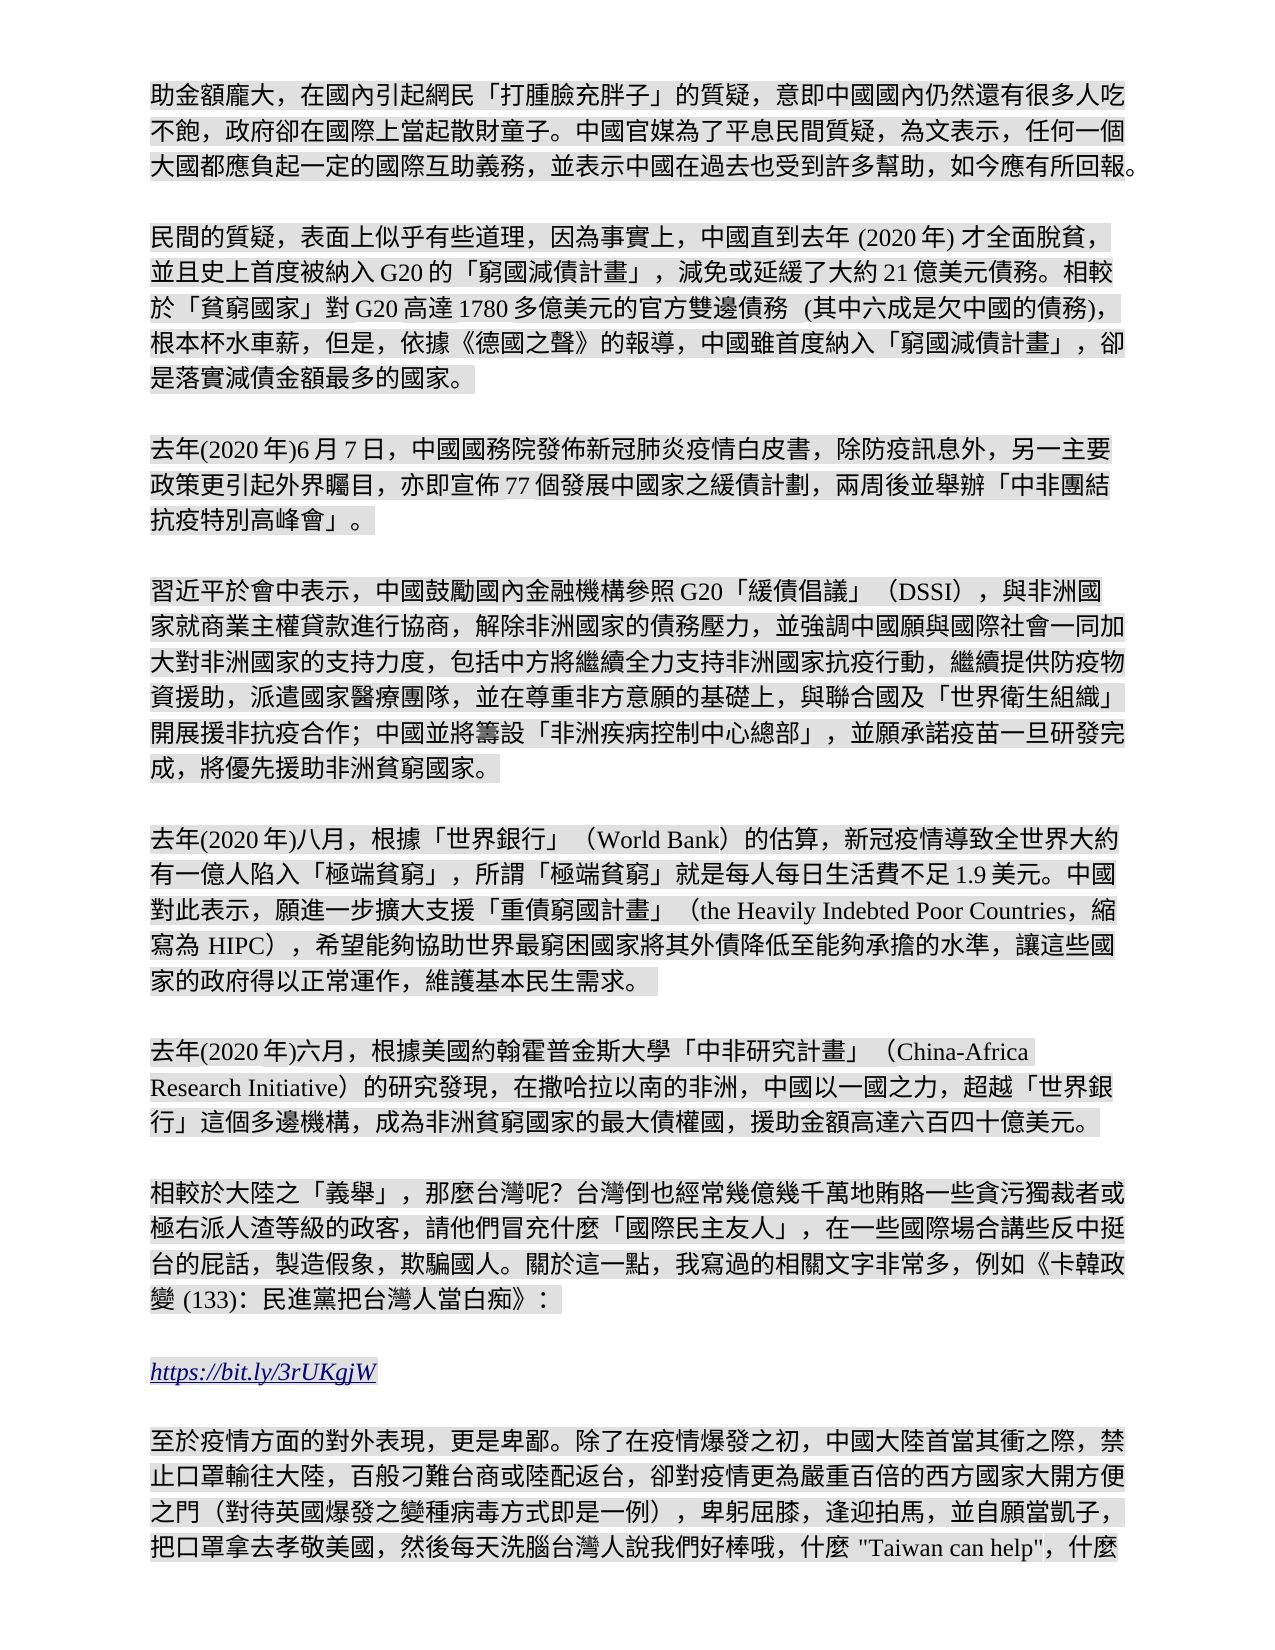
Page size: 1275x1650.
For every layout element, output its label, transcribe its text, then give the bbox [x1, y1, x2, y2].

text 告別一個舊時代 陳真 2021. 01. 05. BBC首席環境事務記者Justin Rowlatt，元旦寫了篇文章表示，2021年很有可能是氣候變遷議題出現轉機的一年，為什麼呢？他稱讚習近平在去年(2020年) 九月在聯合國代表大會上的聲明。習公開宣佈，中國計劃在2060年前實現「碳中和」（carbon neutral），亦即淨零碳排放。 Rowlatt 說，習近平的聲明「震驚世界」，因為減碳成本極高，許多國家因此擔心影響自身經濟發展卻讓其他國家平白得利、發展超前，因此遲遲不肯落實減碳，甚至大力抵制，最為惡名昭彰的當然就是美國。因此，各種國際減碳談判總是陷入僵局。但是，中國卻「完全無條件承諾」零排碳，而不要求其他國家必須跟近以免中國在經濟發展上吃了虧。 Rowlatt 說，習近平的聲明，「徹底扭轉了過去的談判僵局」，給影響人類生存至關重要的氣候變遷問題帶來一線新時代的曙光。 當然，除了中國，還有其它國家同樣也曾做出承諾，例如英國、日本和韓國等等。但是，不管是在各種攸關人類生存與發展的議題上，或是國內發展進程之規劃，我一直很相信祖國，卻不相信西方。中國共產黨講話、做事，一是一，二是二，可信度很高，執行力很高；至於西方國家，凡是對人類或它國有利之事，通常都是開空頭支票，空中畫大餅；講的全是仁義道德，幹的卻是狗皮倒灶，喪盡天良。 台灣更不用說了，口水灑滿地，漂亮口號說不停，但你只能聽聽就好，無法當真。比方說動不動就造謠，把中國大陸說成一個一心只求經濟發展卻犧牲人類福祉的骯髒邪惡國度，小學教科書就是這麼給小孩洗腦的；然後拼命說謊，把台灣說成一個貢獻於人類、受到舉世推崇的偉大國度；倘若沒有台灣，人類文明簡直無法持續。但是事實上卻不是這樣，而是恰好完全相反。 就如 Noam Chomsky 所說，美國是世界上最大的恐怖主義國家，並以美國為首，組成一個「奉行國家恐怖主義的網絡」，台灣便是其中之一，在世界各地為非作歹。 Chomsky 這些話出現在 2002年2月的哈佛大學講座，題目是《Distorted Morality: America's War on Terror?》(《扭曲的道德：美國反恐？》) 全文見： https://bit.ly/3pEMWQW Chomsky 是這麼說的： 「各位要記住：美國是個強大的國家，它可不是利比亞那樣的小國。今天，倘若利比亞準備發動恐怖攻擊，他們就會去雇用類似豺狼卡洛斯 (Carlos the Jackal) 那類的角色來行凶，但是美國則不然，它是雇用恐怖主義國家。這個 (以美國為首的) 國際恐怖主義網絡包括：台灣、英國、以色列、阿根廷和沙烏地阿拉伯等等。這是一個相當可觀的國際恐怖主義網絡，由一群墮落的反文明勢力所組成，前所未見；用當代的辭彙來說，也許我們可以稱它為『邪惡軸心』("Axis of Evil")，數十萬人民被屠殺，製造數百萬的孤兒與難民，以及任何你能想得到的血腥暴行及無數被摧毀的地區與家園。」 2010年8月，Chomsky 來台灣演講，把類似的話又講了一遍，指控美國是「全球頭號恐怖主義國家」，除了以整個國家機器在世界各地從事恐怖主義活動，並且利用其它國家或地區出資或代為執行恐怖任務，而台灣就是其中一個主要幫凶。 我知道台灣人不會相信這一點，但它其實只是一個基本常識。我之所以沒法說服你並不是因為我舉證能力不夠，而是因為你根本不願相信眼前明明白白的事實；矇上自己的眼睛，以為事實就不存在。反過來說，任何人只要願意了解事實，隨時就能發現真相。 每次聽到那些荒唐至極的腦殘言論，講一些什麼「民主自由世界對抗獨裁中國」的蠢話，我就很無言。我沒辦法跟這樣一種腦殘講話。人怎麼會蠢到這種地步，我實在很絕望。 不過，西方在政治與軍事侵略上的惡行不是本文重點。在此只是想說明兩點： 一，中國大陸才是在人類各項文明指標與和平發展上真正負責任且做出巨大貢獻的國家。 二，中國政府在國際與國內各項文明發展上之高度可信任、透明及可預期，並且具有極高的執行能力，而非像西方國家那樣，總是空口白話，言行不一，做的跟說的經常完全相反；比方說滿口人權，卻每天忙著到處姦殺擄掠搞侵略及製造他國動亂；嘴巴上高喊協助窮國脫貧，實際上卻是藉著美元霸權與政治高壓，從事經濟掠奪，製造世上更多的貧窮。 回到減碳問題上，相較於中國大陸的積極作為，台灣呢？相關口號長年以來叫得震天價響，事實上呢？ 根據「2020年氣候變遷績效指標」（Climate Change Performance Index，CCPI 2020），評估對象一共61個國家或地區，其中有31個國家碳排放量下降，但是，「全球氣候行動」卻有三股主要反抗勢力：澳洲、沙烏地阿拉伯和美國。該報告指出，這三個國家在煤炭業及石油業者的龐大利益遊說關說下，幾乎沒有提出任何氣候政策；其中尤以美國的表現最為惡劣，全球倒數第一，倒數第二是沙烏地阿拉伯，倒數第三是誰呢？就是「用愛發電」的台灣。請看： https://bit.ly/384M5D0 再舉個例，2015年，習近平在「聯合國發展峰會」上宣佈一系列援助窮國計劃，因為援助金額龐大，在國內引起網民「打腫臉充胖子」的質疑，意即中國國內仍然還有很多人吃不飽，政府卻在國際上當起散財童子。中國官媒為了平息民間質疑，為文表示，任何一個大國都應負起一定的國際互助義務，並表示中國在過去也受到許多幫助，如今應有所回報。 民間的質疑，表面上似乎有些道理，因為事實上，中國直到去年 (2020年) 才全面脫貧，並且史上首度被納入G20的「窮國減債計畫」，減免或延緩了大約21億美元債務。相較於「貧窮國家」對G20高達1780多億美元的官方雙邊債務 (其中六成是欠中國的債務)，根本杯水車薪，但是，依據《德國之聲》的報導，中國雖首度納入「窮國減債計畫」，卻是落實減債金額最多的國家。 去年(2020年)6月7日，中國國務院發佈新冠肺炎疫情白皮書，除防疫訊息外，另一主要政策更引起外界矚目，亦即宣佈77個發展中國家之緩債計劃，兩周後並舉辦「中非團結抗疫特別高峰會」。 習近平於會中表示，中國鼓勵國內金融機構參照G20「緩債倡議」（DSSI），與非洲國家就商業主權貸款進行協商，解除非洲國家的債務壓力，並強調中國願與國際社會一同加大對非洲國家的支持力度，包括中方將繼續全力支持非洲國家抗疫行動，繼續提供防疫物資援助，派遣國家醫療團隊，並在尊重非方意願的基礎上，與聯合國及「世界衛生組織」開展援非抗疫合作；中國並將籌設「非洲疾病控制中心總部」，並願承諾疫苗一旦研發完成，將優先援助非洲貧窮國家。 去年(2020年)八月，根據「世界銀行」（World Bank）的估算，新冠疫情導致全世界大約有一億人陷入「極端貧窮」，所謂「極端貧窮」就是每人每日生活費不足1.9美元。中國對此表示，願進一步擴大支援「重債窮國計畫」（the Heavily Indebted Poor Countries，縮寫為 HIPC），希望能夠協助世界最窮困國家將其外債降低至能夠承擔的水準，讓這些國家的政府得以正常運作，維護基本民生需求。 去年(2020年)六月，根據美國約翰霍普金斯大學「中非研究計畫」（China-Africa Research Initiative）的研究發現，在撒哈拉以南的非洲，中國以一國之力，超越「世界銀行」這個多邊機構，成為非洲貧窮國家的最大債權國，援助金額高達六百四十億美元。 相較於大陸之「義舉」，那麼台灣呢？台灣倒也經常幾億幾千萬地賄賂一些貪污獨裁者或極右派人渣等級的政客，請他們冒充什麼「國際民主友人」，在一些國際場合講些反中挺台的屁話，製造假象，欺騙國人。關於這一點，我寫過的相關文字非常多，例如《卡韓政變 (133)：民進黨把台灣人當白痴》： https://bit.ly/3rUKgjW 至於疫情方面的對外表現，更是卑鄙。除了在疫情爆發之初，中國大陸首當其衝之際，禁止口罩輸往大陸，百般刁難台商或陸配返台，卻對疫情更為嚴重百倍的西方國家大開方便之門（對待英國爆發之變種病毒方式即是一例），卑躬屈膝，逢迎拍馬，並自願當凱子，把口罩拿去孝敬美國，然後每天洗腦台灣人說我們好棒哦，什麼 "Taiwan can help"，什麼全世界都好推崇、好感動、好需要台灣人云云，洗腦內容毫無分寸，把台灣人當白痴，甚至發動網軍，用各種不堪入目的污言穢語，攻擊世界衛生組織的祕書長譚德塞。 就像在抹黑韓國瑜那樣，把一個對世界防疫做出巨大貢獻、因此被權威科學期刊《Nature》選為2020年「十大重要科學人物」榜首的譚德塞給妖魔化成人民公敵，抹黑成低能敗德人渣；討伐譚德塞，居然變成一種遍佈全台、不分男女老幼人人響應的全民運動。 天底下怎麼會有如此卑劣邪門的齷齪政權，怎麼會有如此低能無知、如此容易被洗腦被動員的腦殘人民，實在很難想像。人類的智商和品性之低落與可怕，始終超乎想像。就算文盲，就算處在一個資訊徹底禁絕的社會，也不該如此腦殘。這還像個人嗎？這已經跟機器人差不多是同一個等級的東西了；只要打開媒體洗腦開關，然後你必然就能指揮台灣人去攻擊與仇視世界上任何一個人，然後還會以為自己好有正義感、好了不起。特別是年輕一代，我已經幾乎看不到一個有點腦子的正常人了。 我不是說中國上述一些舉措或其它任何作為在道德上有多偉大，而是說，不管是國際或國內事務，中國之所作作為，始終是正面且理性的。它不可能不重視環境與環保，因為它需要創造一個足以永續發展的生存空間；它也不可能不幫助其它窮國，因為它走的是一條共存共榮的理性道路，惟有大家都好，中國才會好，才會持續發展；它更不可能不照顧好自己的國民，因為人民的支持是各項權力之所以能夠順利行使的基礎。 至於西方帝國主義的基本思維則是製造動亂、顛覆、侵略，掠奪與殺戮，相信拳頭就是真理，橫柴入灶，為所欲為；要不當我的奴才當我的狗，要不就是讓你死，完全不相信平等共榮這回事。你要西方人相信人種平等、東西方平等，差不多就等於要他相信人跟猴子平等一樣艱難；對西方人而言，他人要求平等，基本上就是意味著一種羞辱與攻擊。 Chomsky 經常提起人類的生存面臨兩項與日俱增的致命威脅，一是環境與氣候災難，一是核武戰爭。他說，這兩項生存威脅的「罪魁禍首」(culprit) 就是英國和美國。這些毀滅性的人禍，原本有解決方法，卻受到系統性的阻撓，而阻撓的力量則來自於美國及其 (包括台灣在內的)「附隨政權」(client states) 所信奉的「帝國主義意識形態」(imperial ideology)。 Chomsky 說，在此一「帝國思維」底下，凡是聽從美國主子的國家或政府，就是屬於「民主自由」的一方，不管怎麼為非作歹傷害人權都沒關係。反之，若不聽話，便是敵人，務必置之於死地。他說，西方所謂「民主自由」與「人權」，基本上只是一種「必須聽我的話」的勢力擴張之戰略考量，而絲毫不論其真實內涵；只要聽話，就容許你享有一定程度的生存發展，否則就必須摧毀。 【後記】 其實，我實在很不願意不斷陳述這樣一些普通常識，你們不膩，我自己都講到快要煩死了，畢竟這些話已經講了二十幾年；那種厭煩感就好像你持續二十幾年不斷告訴大家說「一加一等於二」或「大象鼻子很長」那種感覺。幾十年前，你要取得資訊相當困難，現在卻十分容易，垂手可得；種種基本事實昭昭在目，只是看你願不願意睜開眼睛而已。 更令人無奈的是：我們居然必須透過所謂名人的嘴來陳述這樣一些普通到不能更普通的普通常識。 「當代全球最具影響力的100名知識分子」的評選中，Noam Chomsky排名第一；他同時也是權威科學期刊《Science》所選出的包括愛因斯坦在內的「20世紀十個最偉大科學家」中唯一還在世者。 我們這一代人，或甚至可以這麼說，全世界凡是目前還活著的讀書人，只要稍微有點社會意識者，或多或少都受到 Noam Chomsky 的影響。但是，他的影響理當是啟蒙性質，關乎某種可能性，關乎某種基礎，而非關乎某種具體內容。也就是說，他讓人們意識到某種事物的根本，某種可能性。 這樣一種貢獻，在密不通風的過往年代尤其可貴。因為在那樣的黑暗年代中，我們就像「前科學時期」的人類一樣，不相信地球會動，以為地球是宇宙中心；誰敢說地球會動，誰就是邪惡異端，就得火刑伺候。 但我希望，我們早該跨過這樣一種蒙眛時期，理當把Noam Chomsky 拋在腦後，因為他的偉大時代任務理當早已結束，該是往前走的時候了，難道我們還要繼續糾結在普通常識上？ 我並不輕視普通常識，而且正好相反；做為Chosmky 的半個同行 (語言哲學與認知科學) 及其哲學上的異議者，我在哲學上的二十多年思想奮鬥，無非就是圍繞著「普通常識」；我想找到「1」，為之廢寑忘食，因為我知道當我弄懂了「1」，我就能理解一組數列，開展一個系統，發現一整個「世界」。維根斯坦說得對，「數學很無聊」。但是「數學的基礎」卻如此神祕而迷人。 一個人有一個人的宿命與個性。生命縱有千年，千年之後，我看我還是依舊會在某種「基礎」上奮鬥。個人可以如此沉溺不前，眾人卻總該往前走，走出一個新時代。 中共每五年就會研擬一套指引國家發展方向的「五年工作計畫」，它不但是國內政策方向，同時也預示著整個世界的未來走向。我從第九個「五年」(1996-2000) 開始關注，如今已邁入第十四個「五年」(2021-2025)。看著祖國這樣一步一腳印，一路艱辛走來，我真是很感動，也很佩服。 「五年」，可以做為一個國家的短期規劃。但是，一個時代的發展，卻不是幾個「五年」可以定義。不過，五十年或一百年，理當就能對過往年代做一番告別。謊言退散，公義盛行，依我看，2021也許就是一個新時代的起點。 [150, 75, 1125, 1562]
